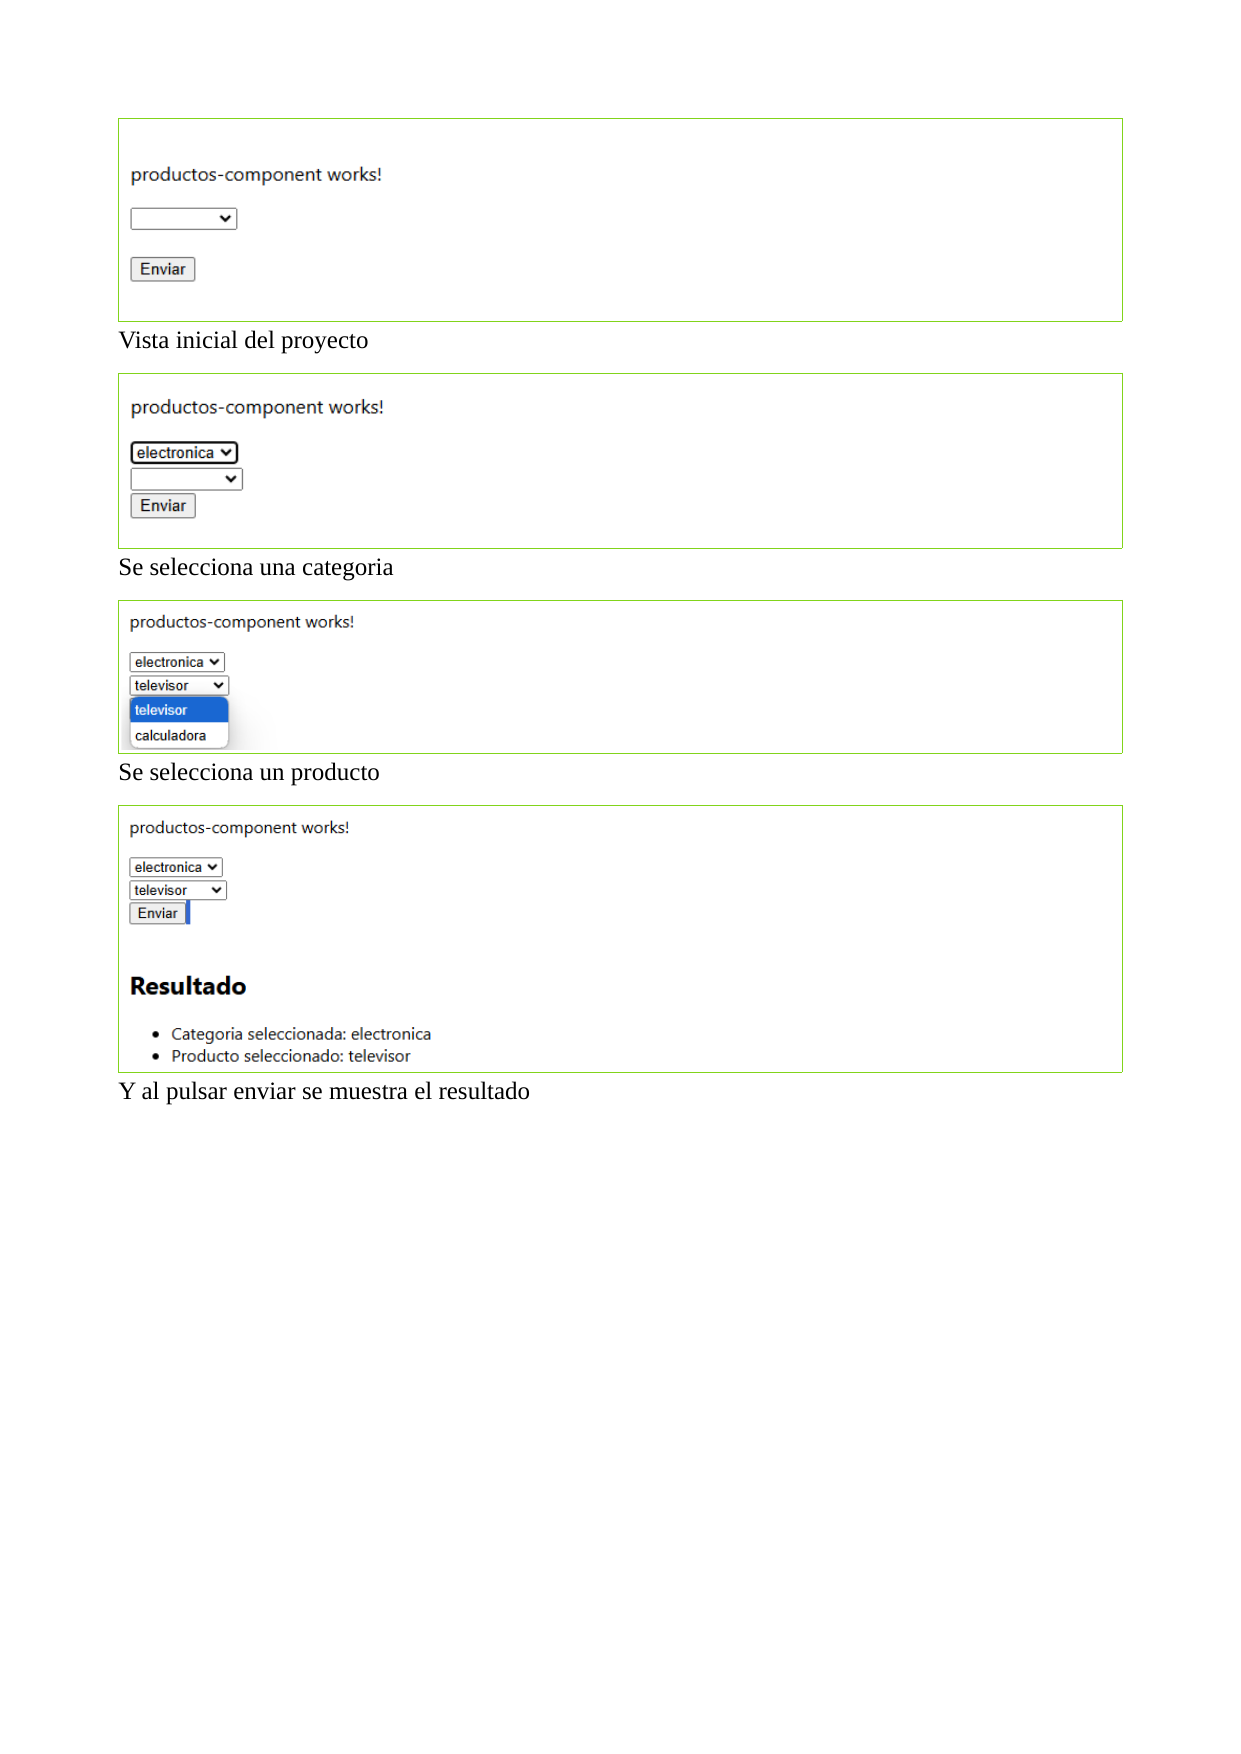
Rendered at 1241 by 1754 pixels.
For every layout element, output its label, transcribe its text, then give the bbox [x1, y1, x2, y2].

text [119, 119, 1122, 321]
picture [121, 602, 1119, 750]
picture [121, 121, 1119, 318]
text Se selecciona un producto [118, 754, 1122, 786]
picture [121, 807, 1119, 1069]
picture [121, 375, 1119, 545]
text [119, 601, 1122, 753]
text [119, 806, 1122, 1072]
text Vista inicial del proyecto [118, 322, 1122, 354]
text Se selecciona una categoria [118, 549, 1122, 581]
text [119, 374, 1122, 548]
text Y al pulsar enviar se muestra el resultado [118, 1073, 1122, 1105]
